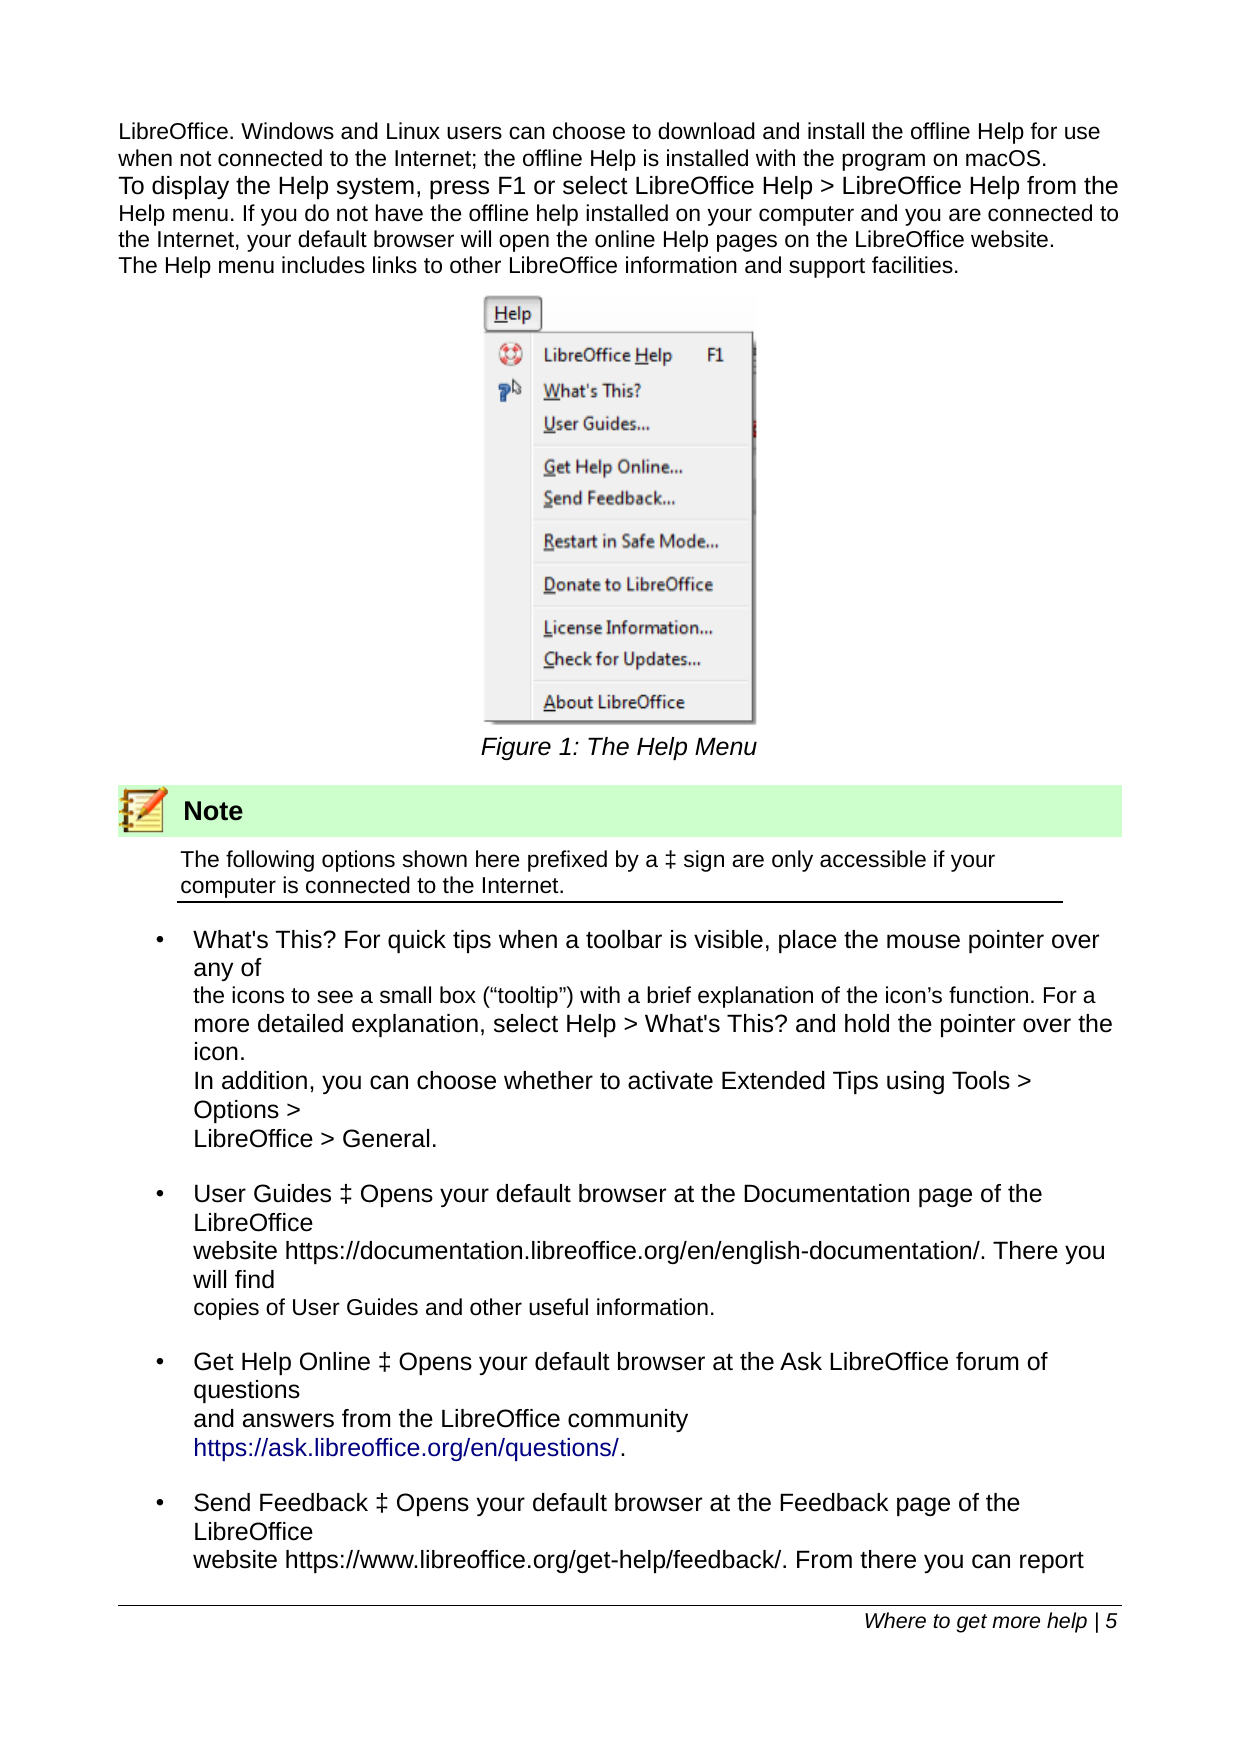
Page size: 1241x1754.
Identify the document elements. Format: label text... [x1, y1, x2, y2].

subtitle Note [118, 785, 1122, 837]
list What's This? For quick tips when a toolbar is visible, place the mouse pointer over any of [156, 924, 1122, 982]
text Figure 1: The Help Menu [478, 733, 762, 761]
list more detailed explanation, select Help > What's This? and hold the pointer over the icon. [156, 1008, 1122, 1066]
list Send Feedback ‡ Opens your default browser at the Feedback page of the LibreOffice [156, 1488, 1122, 1546]
picture [119, 785, 170, 836]
list Get Help Online ‡ Opens your default browser at the Ask LibreOffice forum of questions [156, 1346, 1122, 1404]
list In addition, you can choose whether to activate Extended Tips using Tools > Options > [156, 1066, 1122, 1123]
list the icons to see a small box (“tooltip”) with a brief explanation of the icon’s function. For a [156, 982, 1122, 1008]
text The Help menu includes links to other LibreOffice information and support facilities. [118, 252, 1122, 279]
text Help menu. If you do not have the offline help installed on your computer and you are connected to [118, 199, 1122, 226]
list LibreOffice > General. [156, 1123, 1122, 1152]
list and answers from the LibreOffice community https://ask.libreoffice.org/en/questions/. [156, 1404, 1122, 1462]
text The following options shown here prefixed by a ‡ sign are only accessible if your computer is connected to the Internet. [177, 843, 1063, 901]
list website https://www.libreoffice.org/get-help/feedback/. From there you can report [156, 1546, 1122, 1574]
text LibreOffice. Windows and Linux users can choose to download and install the offline Help for use [118, 118, 1122, 144]
list copies of User Guides and other useful information. [156, 1294, 1122, 1320]
list website https://documentation.libreoffice.org/en/english-documentation/. There you will find [156, 1236, 1122, 1294]
text the Internet, your default browser will open the online Help pages on the LibreOffice website. [118, 226, 1122, 252]
list User Guides ‡ Opens your default browser at the Documentation page of the LibreOffice [156, 1179, 1122, 1236]
text To display the Help system, press F1 or select LibreOffice Help > LibreOffice Help from the [118, 171, 1122, 199]
text when not connected to the Internet; the offline Help is installed with the program on macOS. [118, 144, 1122, 171]
